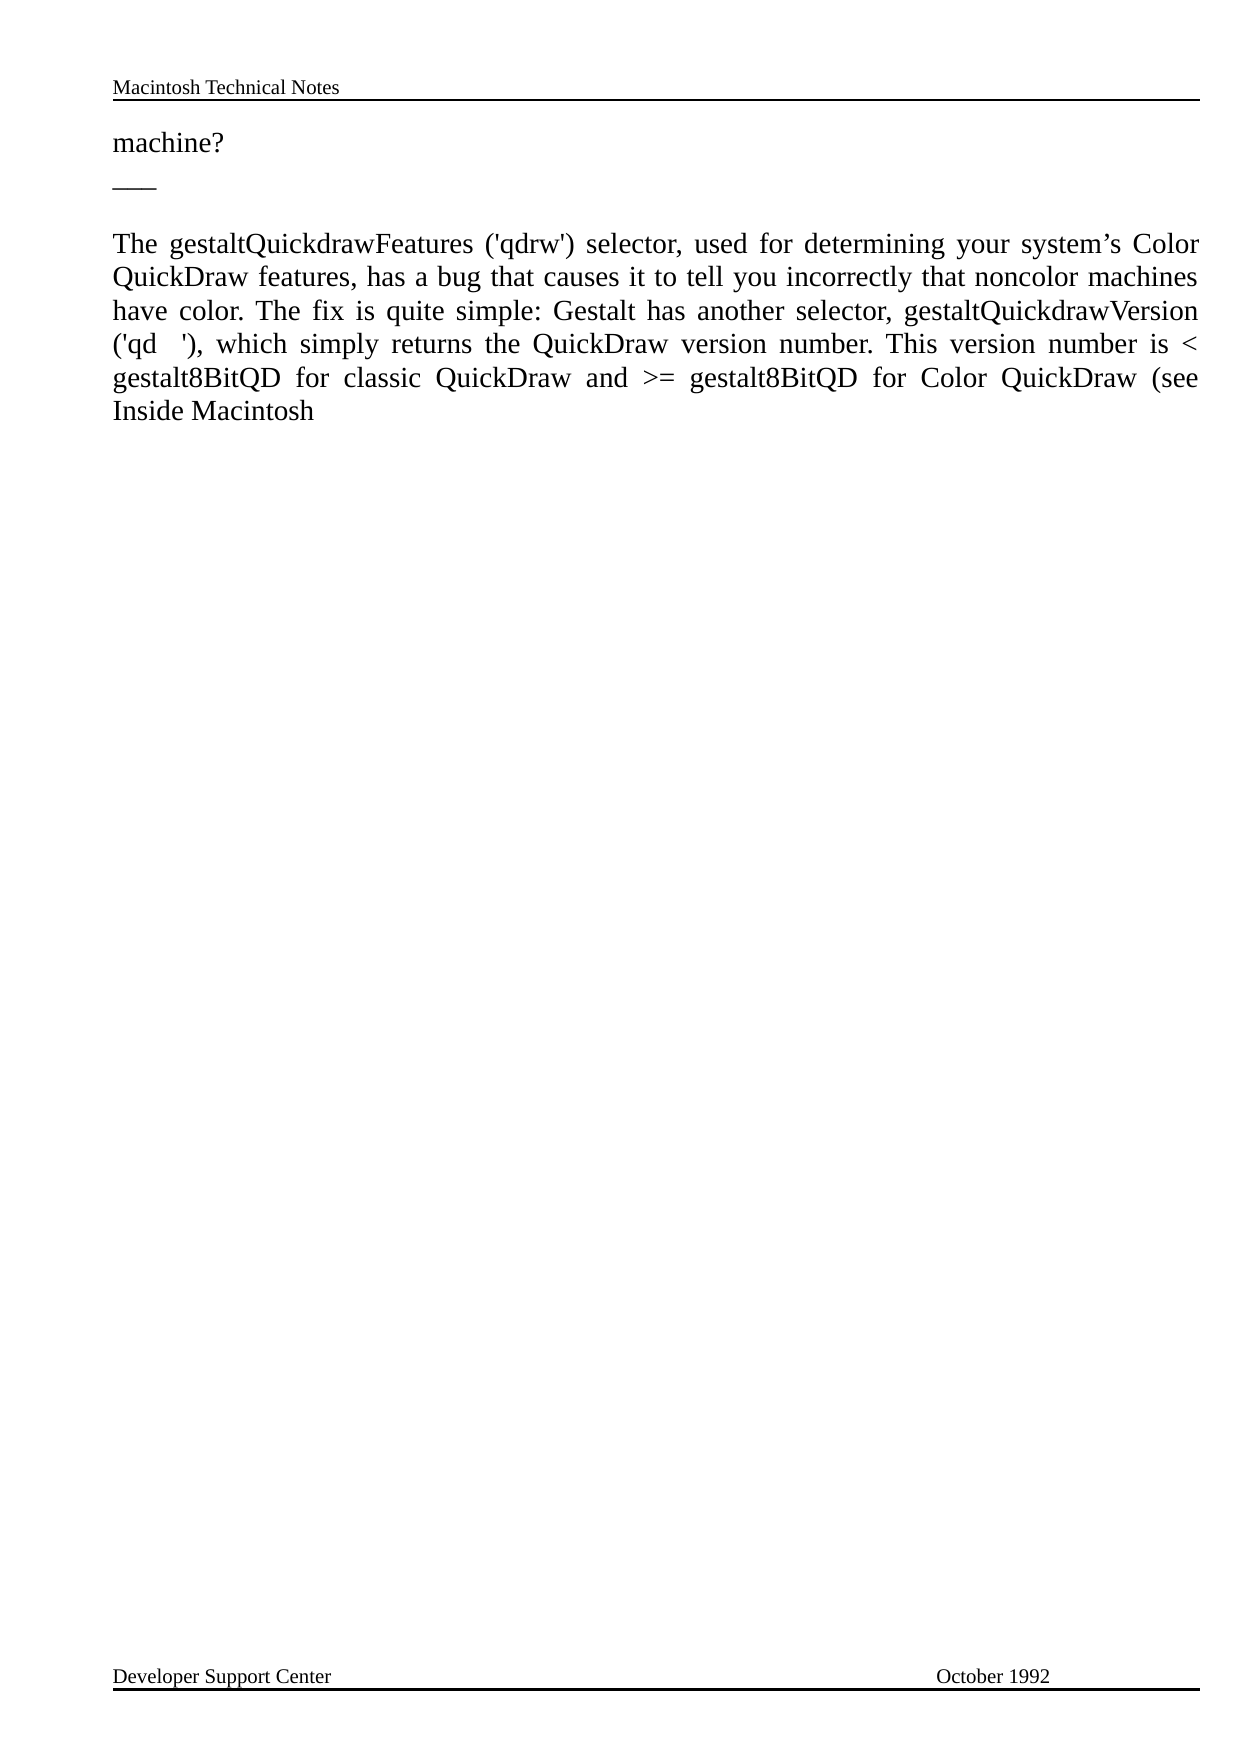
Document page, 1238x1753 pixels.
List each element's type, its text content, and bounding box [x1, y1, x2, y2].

text The gestaltQuickdrawFeatures ('qdrw') selector, used for determining your system’s Color QuickDraw features, has a bug that causes it to tell you incorrectly that noncolor machines have color. The fix is quite simple: Gestalt has another selector, gestaltQuickdrawVersion ('qd '), which simply returns the QuickDraw version number. This version number is < gestalt8BitQD for classic QuickDraw and >= gestalt8BitQD for Color QuickDraw (see Inside Macintosh [112, 226, 1200, 427]
text machine? [112, 125, 1200, 159]
text ___ [112, 159, 1200, 192]
